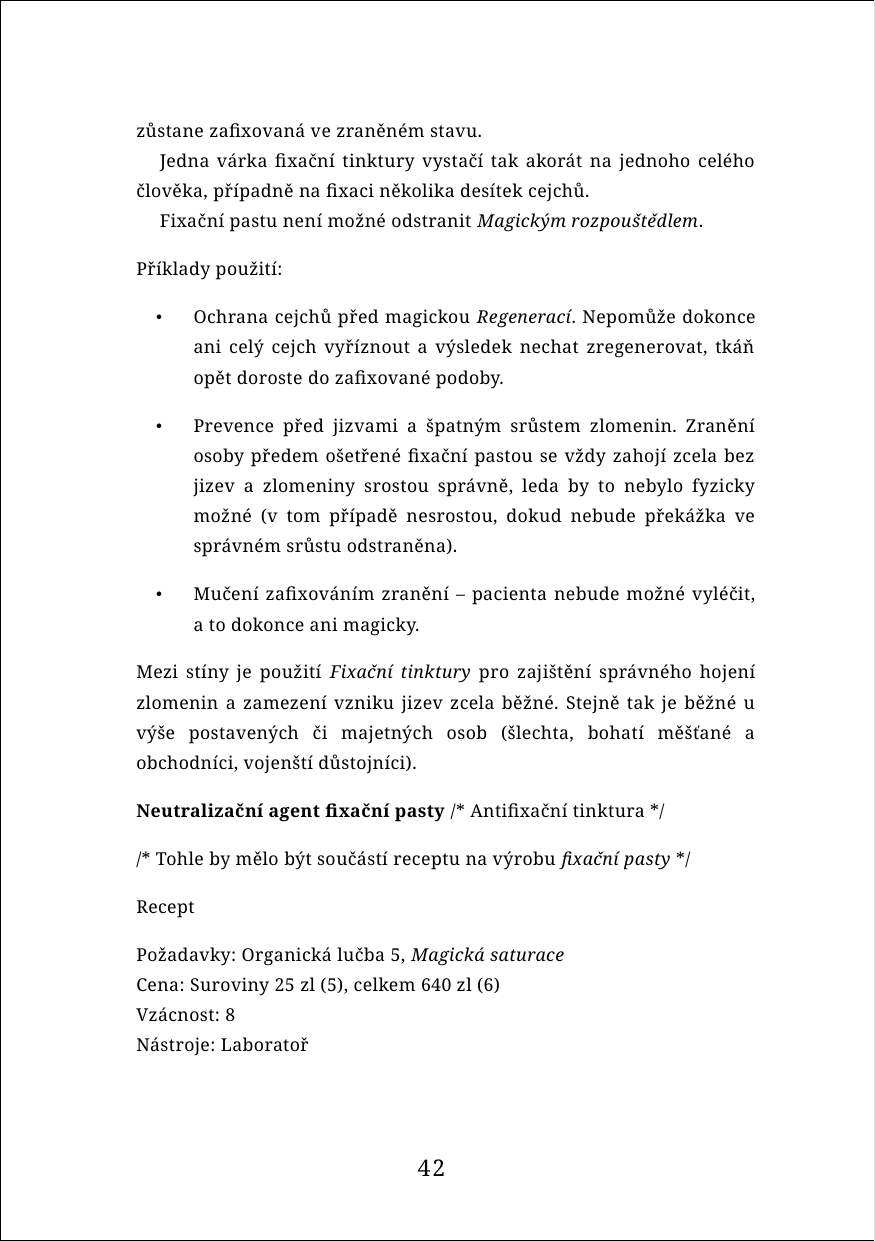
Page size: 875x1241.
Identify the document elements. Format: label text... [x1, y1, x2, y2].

list Ochrana cejchů před magickou Regenerací. Nepomůže dokonce ani celý cejch vyříznout a výsledek nechat zregenerovat, tkáň opět doroste do zafixované podoby. [156, 305, 756, 389]
text Požadavky: Organická lučba 5, Magická saturace Cena: Suroviny 25 zl (5), celkem 640 zl (6) Vzácnost: 8 Nástroje: Laboratoř [136, 942, 756, 1057]
text Příklady použití: [136, 257, 756, 281]
text zůstane zafixovaná ve zraněném stavu. Jedna várka fixační tinktury vystačí tak akorát na jednoho celého člověka, případně na fixaci několika desítek cejchů. Fixační pastu není možné odstranit Magickým rozpouštědlem. [136, 118, 756, 233]
text Mezi stíny je použití Fixační tinktury pro zajištění správného hojení zlomenin a zamezení vzniku jizev zcela běžné. Stejně tak je běžné u výše postavených či majetných osob (šlechta, bohatí měšťané a obchodníci, vojenští důstojníci). [136, 660, 756, 775]
text Neutralizační agent fixační pasty /* Antifixační tinktura */ [136, 798, 756, 823]
text /* Tohle by mělo být součástí receptu na výrobu fixační pasty */ [136, 846, 756, 871]
list Prevence před jizvami a špatným srůstem zlomenin. Zranění osoby předem ošetřené fixační pastou se vždy zahojí zcela bez jizev a zlomeniny srostou správně, leda by to nebylo fyzicky možné (v tom případě nesrostou, dokud nebude překážka ve správném srůstu odstraněna). [156, 413, 756, 558]
list Mučení zafixováním zranění – pacienta nebude možné vyléčit, a to dokonce ani magicky. [156, 582, 756, 636]
text Recept [136, 894, 756, 918]
